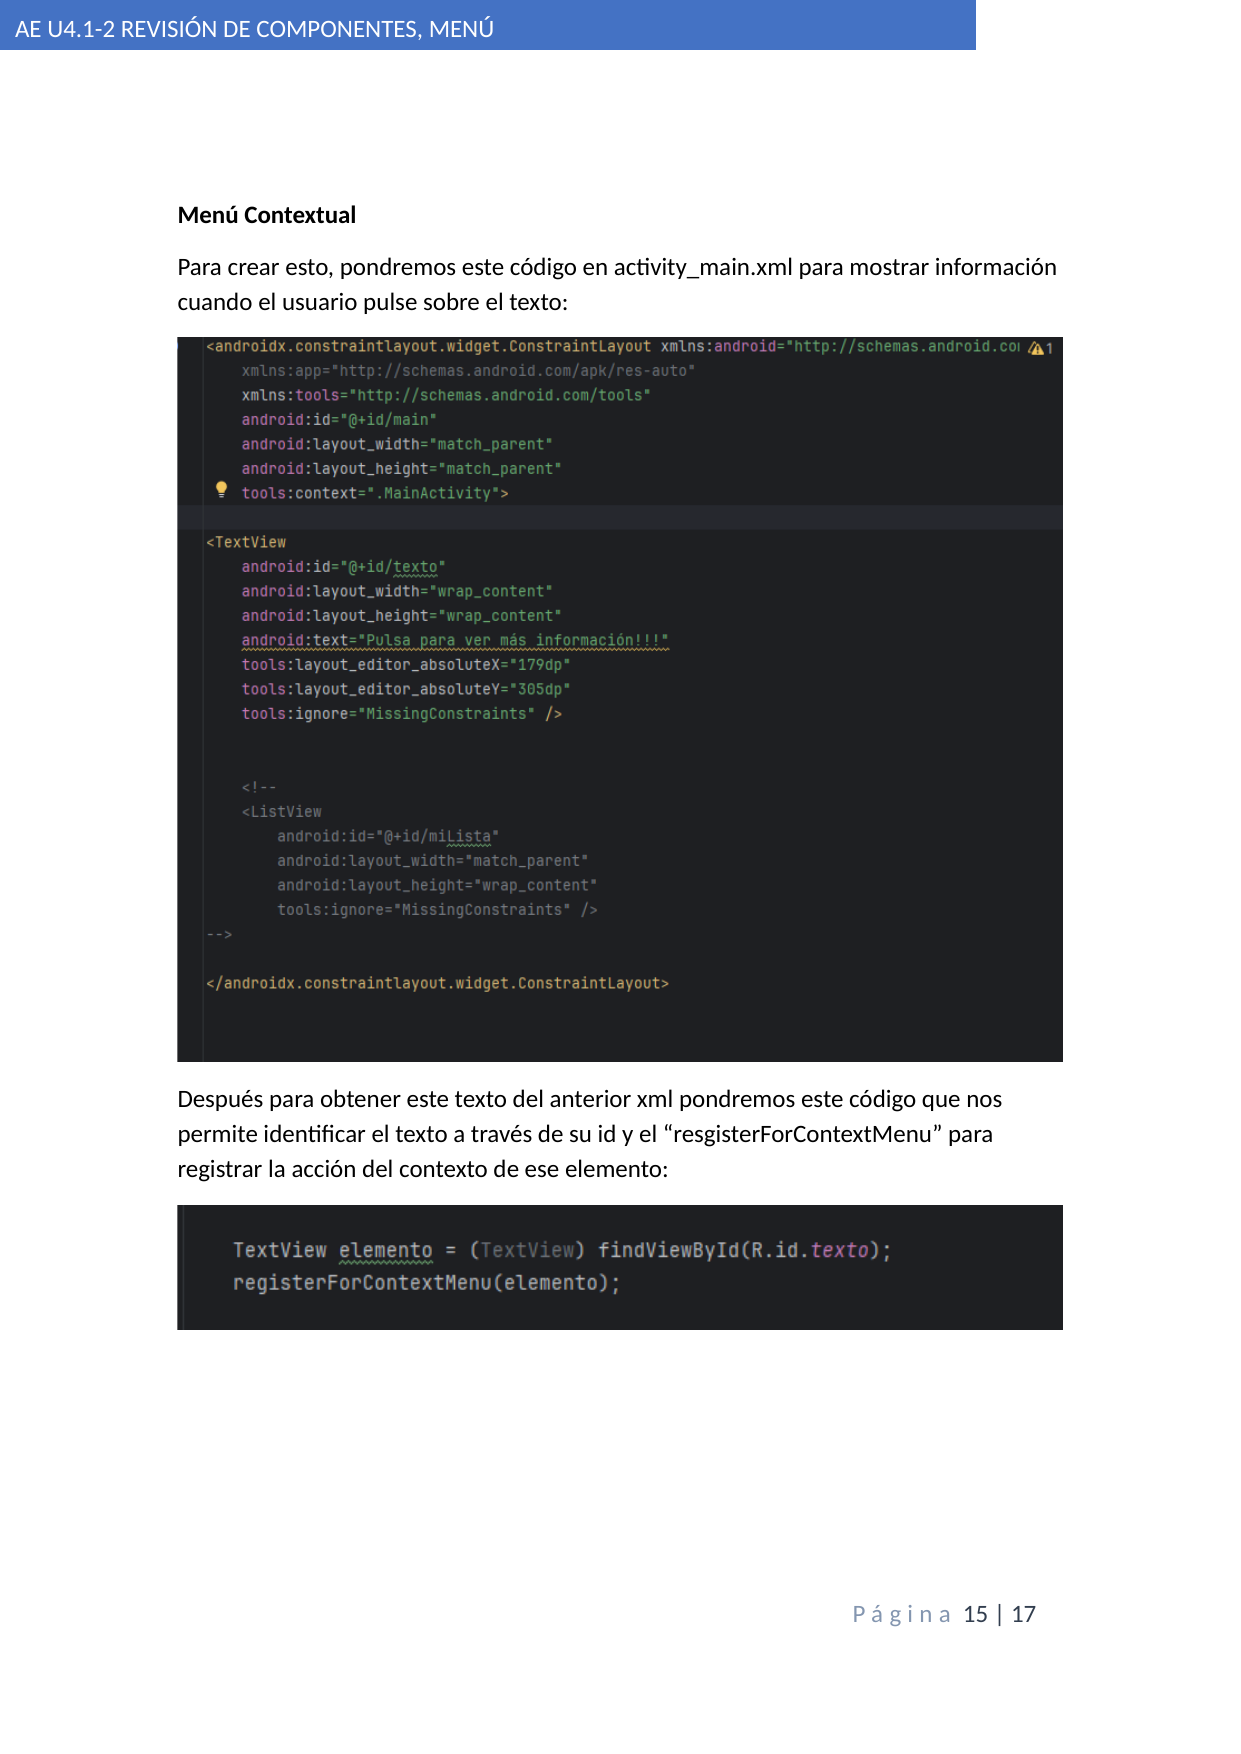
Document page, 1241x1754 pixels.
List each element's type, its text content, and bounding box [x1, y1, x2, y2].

text Menú Contextual [177, 199, 1063, 230]
text Para crear esto, pondremos este código en activity_main.xml para mostrar información cuando el usuario pulse sobre el texto: [177, 251, 1063, 316]
text Después para obtener este texto del anterior xml pondremos este código que nos permite identificar el texto a través de su id y el “resgisterForContextMenu” para registrar la acción del contexto de ese elemento: [177, 1083, 1063, 1184]
